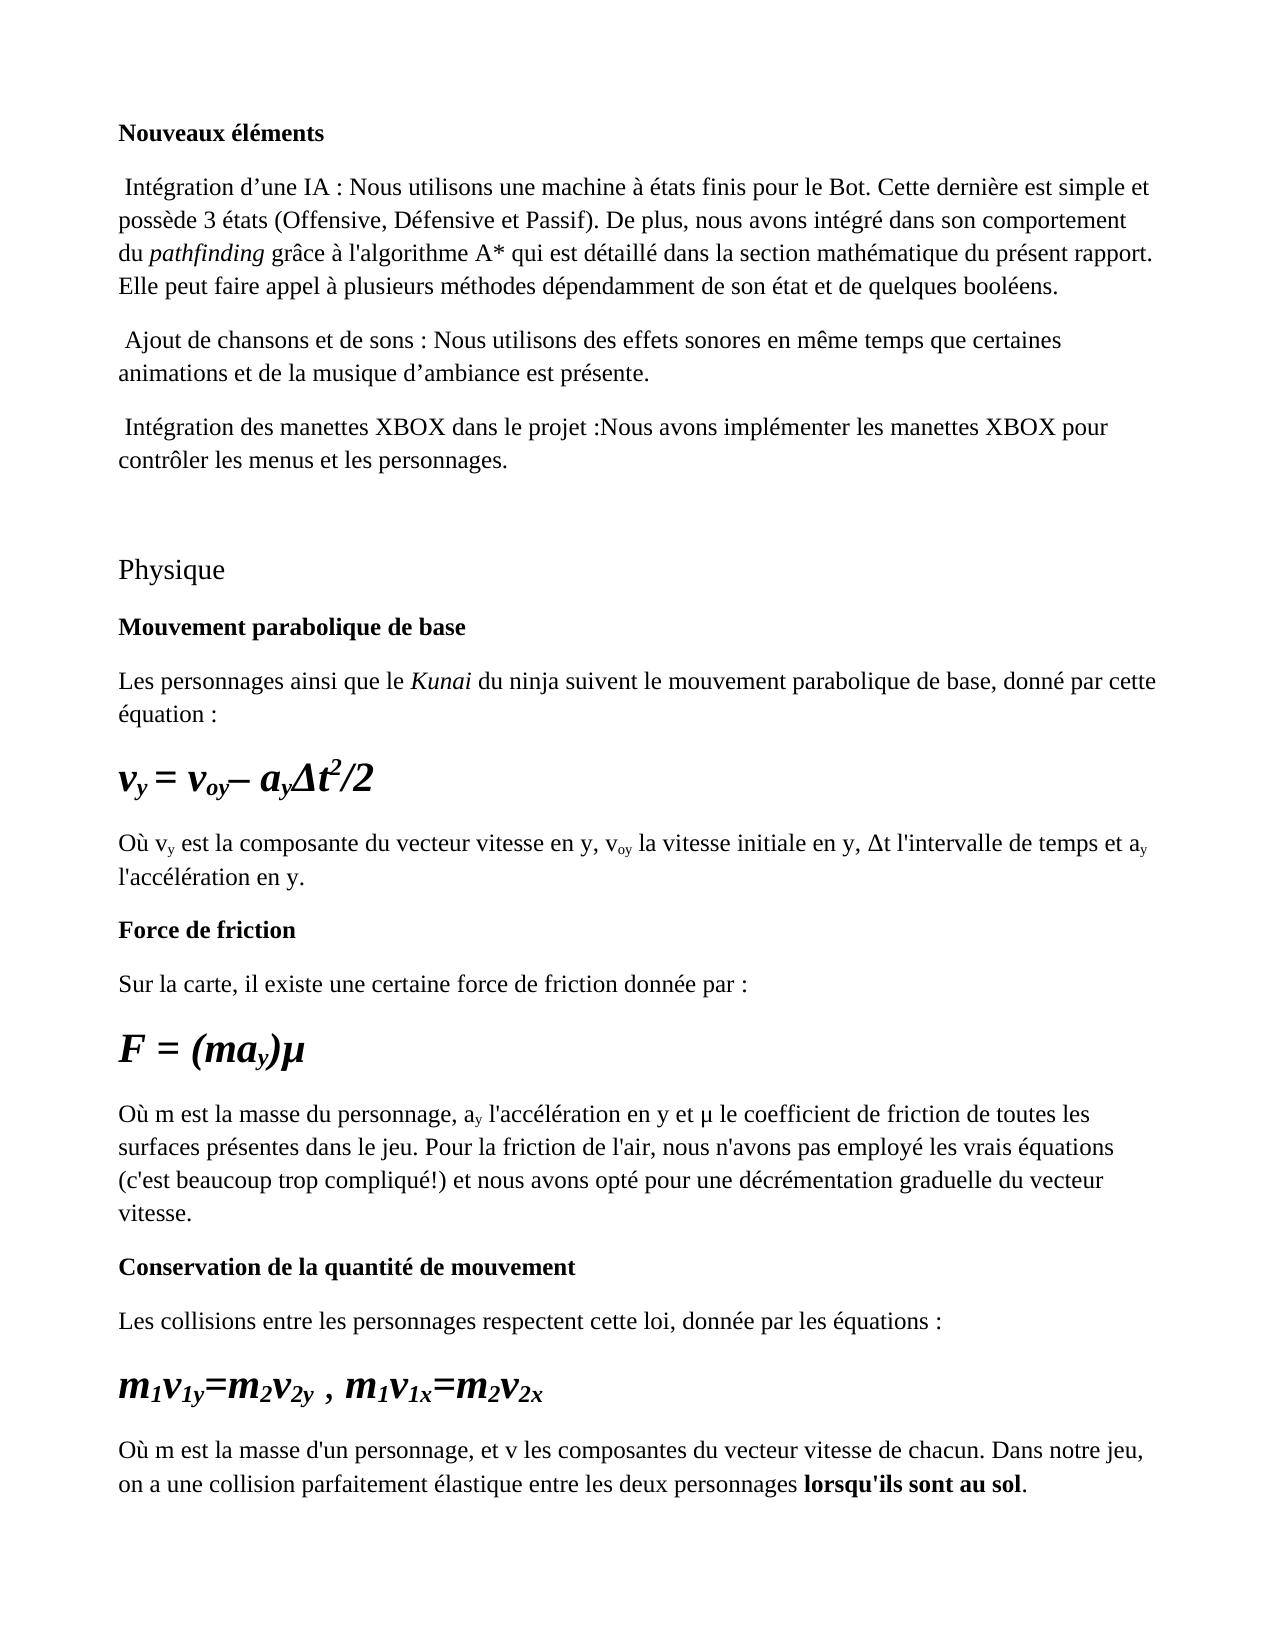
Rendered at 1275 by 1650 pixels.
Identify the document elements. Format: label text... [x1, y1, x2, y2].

text Mouvement parabolique de base [118, 612, 1157, 641]
text m1v1y=m2v2y , m1v1x=m2v2x [118, 1360, 1157, 1408]
text Physique [118, 552, 1157, 586]
text Où m est la masse d'un personnage, et v les composantes du vecteur vitesse de chacun. Dans notre jeu, on a une collision parfaitement élastique entre les deux personnages lorsqu'ils sont au sol. [118, 1436, 1157, 1497]
text Où vy est la composante du vecteur vitesse en y, voy la vitesse initiale en y, Δt l'intervalle de temps et ay l'accélération en y. [118, 828, 1157, 890]
text Intégration d’une IA : Nous utilisons une machine à états finis pour le Bot. Cette dernière est simple et possède 3 états (Offensive, Défensive et Passif). De plus, nous avons intégré dans son comportement du pathfinding grâce à l'algorithme A* qui est détaillé dans la section mathématique du présent rapport. Elle peut faire appel à plusieurs méthodes dépendamment de son état et de quelques booléens. [118, 172, 1157, 300]
text Force de friction [118, 915, 1157, 944]
text Ajout de chansons et de sons : Nous utilisons des effets sonores en même temps que certaines animations et de la musique d’ambiance est présente. [118, 325, 1157, 387]
text vy = voy– ayΔt2/2 [118, 753, 1157, 801]
text Où m est la masse du personnage, ay l'accélération en y et μ le coefficient de friction de toutes les surfaces présentes dans le jeu. Pour la friction de l'air, nous n'avons pas employé les vrais équations (c'est beaucoup trop compliqué!) et nous avons opté pour une décrémentation graduelle du vecteur vitesse. [118, 1099, 1157, 1227]
text Les personnages ainsi que le Kunai du ninja suivent le mouvement parabolique de base, donné par cette équation : [118, 666, 1157, 727]
text Nouveaux éléments [118, 118, 1157, 147]
text Sur la carte, il existe une certaine force de friction donnée par : [118, 969, 1157, 998]
text F = (may)μ [118, 1023, 1157, 1071]
text Intégration des manettes XBOX dans le projet :Nous avons implémenter les manettes XBOX pour contrôler les menus et les personnages. [118, 412, 1157, 473]
text Conservation de la quantité de mouvement [118, 1252, 1157, 1281]
text Les collisions entre les personnages respectent cette loi, donnée par les équations : [118, 1306, 1157, 1334]
